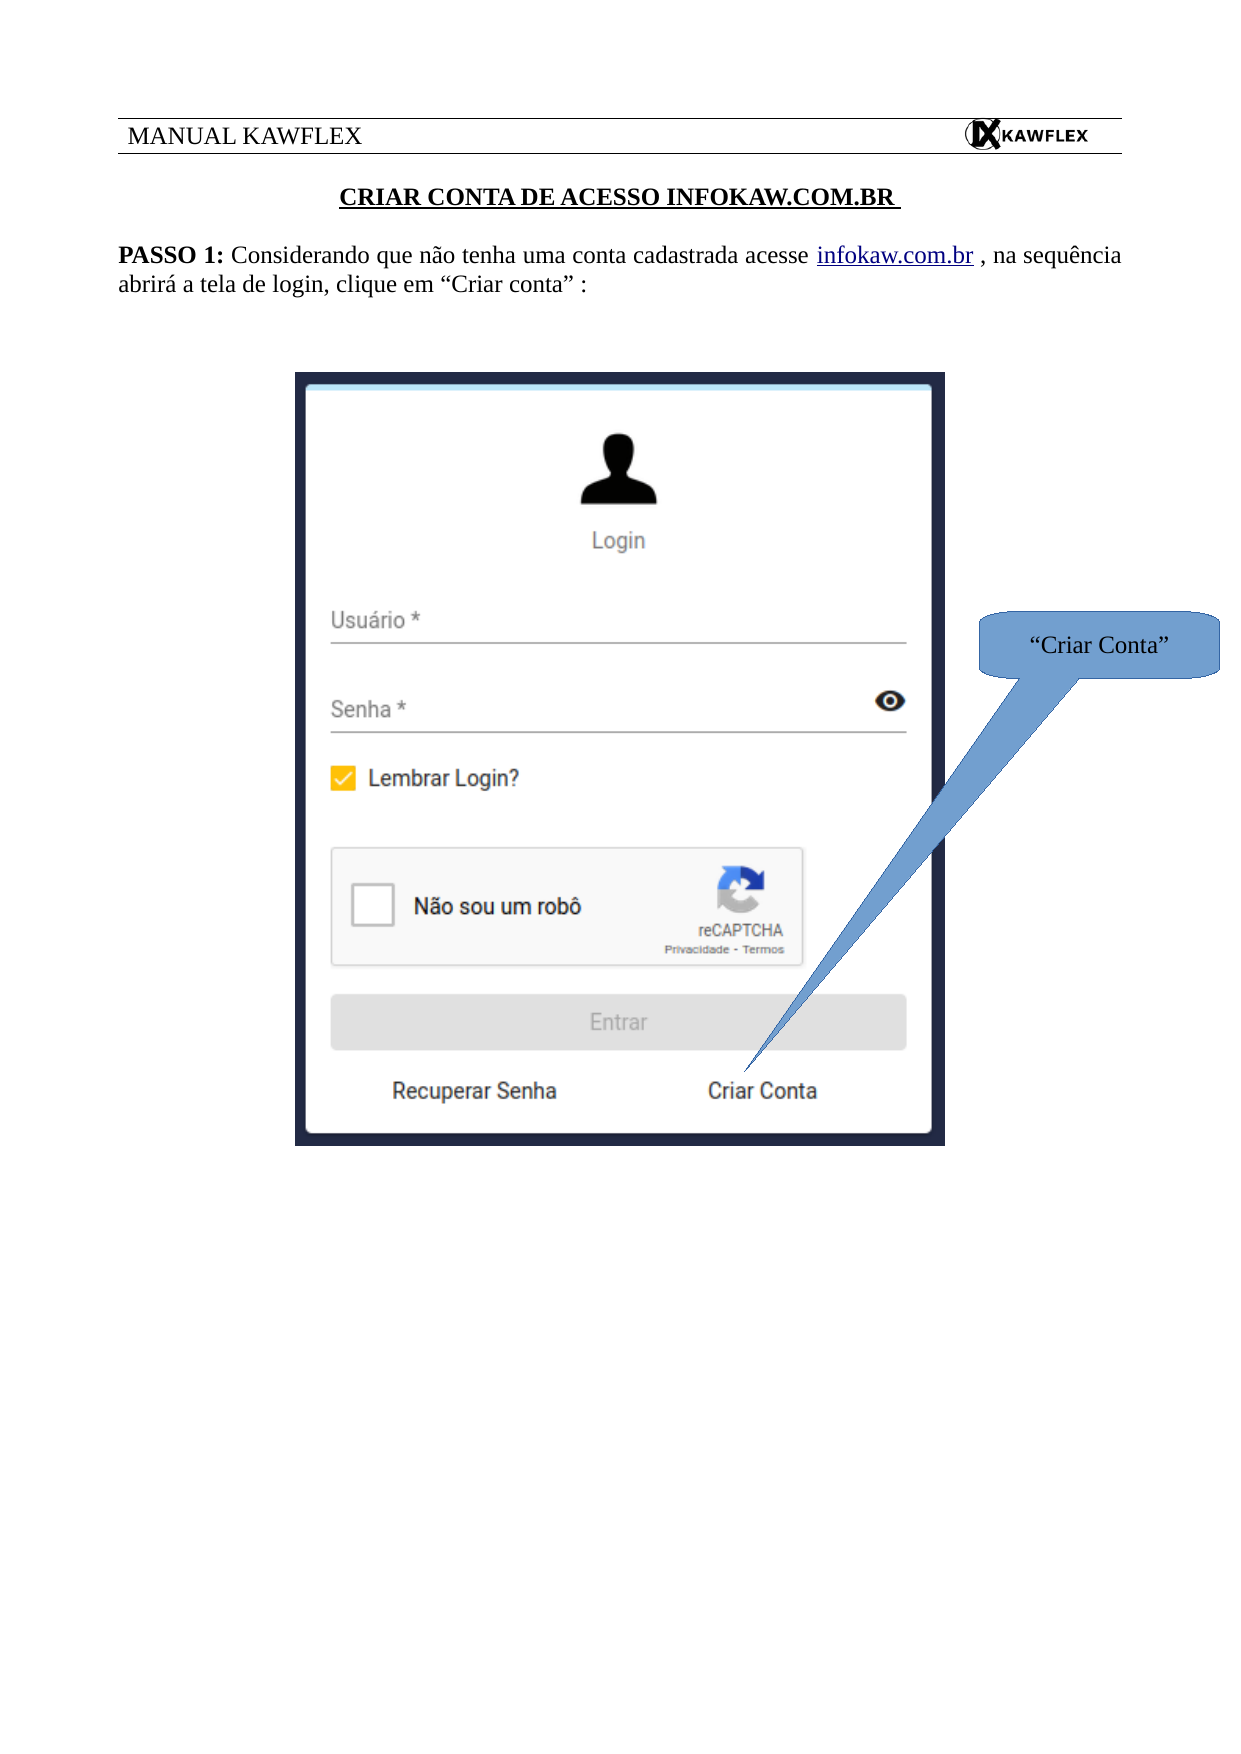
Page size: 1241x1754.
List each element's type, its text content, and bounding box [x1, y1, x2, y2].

text PASSO 1: Considerando que não tenha uma conta cadastrada acesse infokaw.com.br , na sequência abrirá a tela de login, clique em “Criar conta” : [118, 240, 1122, 297]
picture [957, 106, 1116, 176]
text CRIAR CONTA DE ACESSO INFOKAW.COM.BR [118, 182, 1122, 211]
picture [295, 372, 945, 1146]
